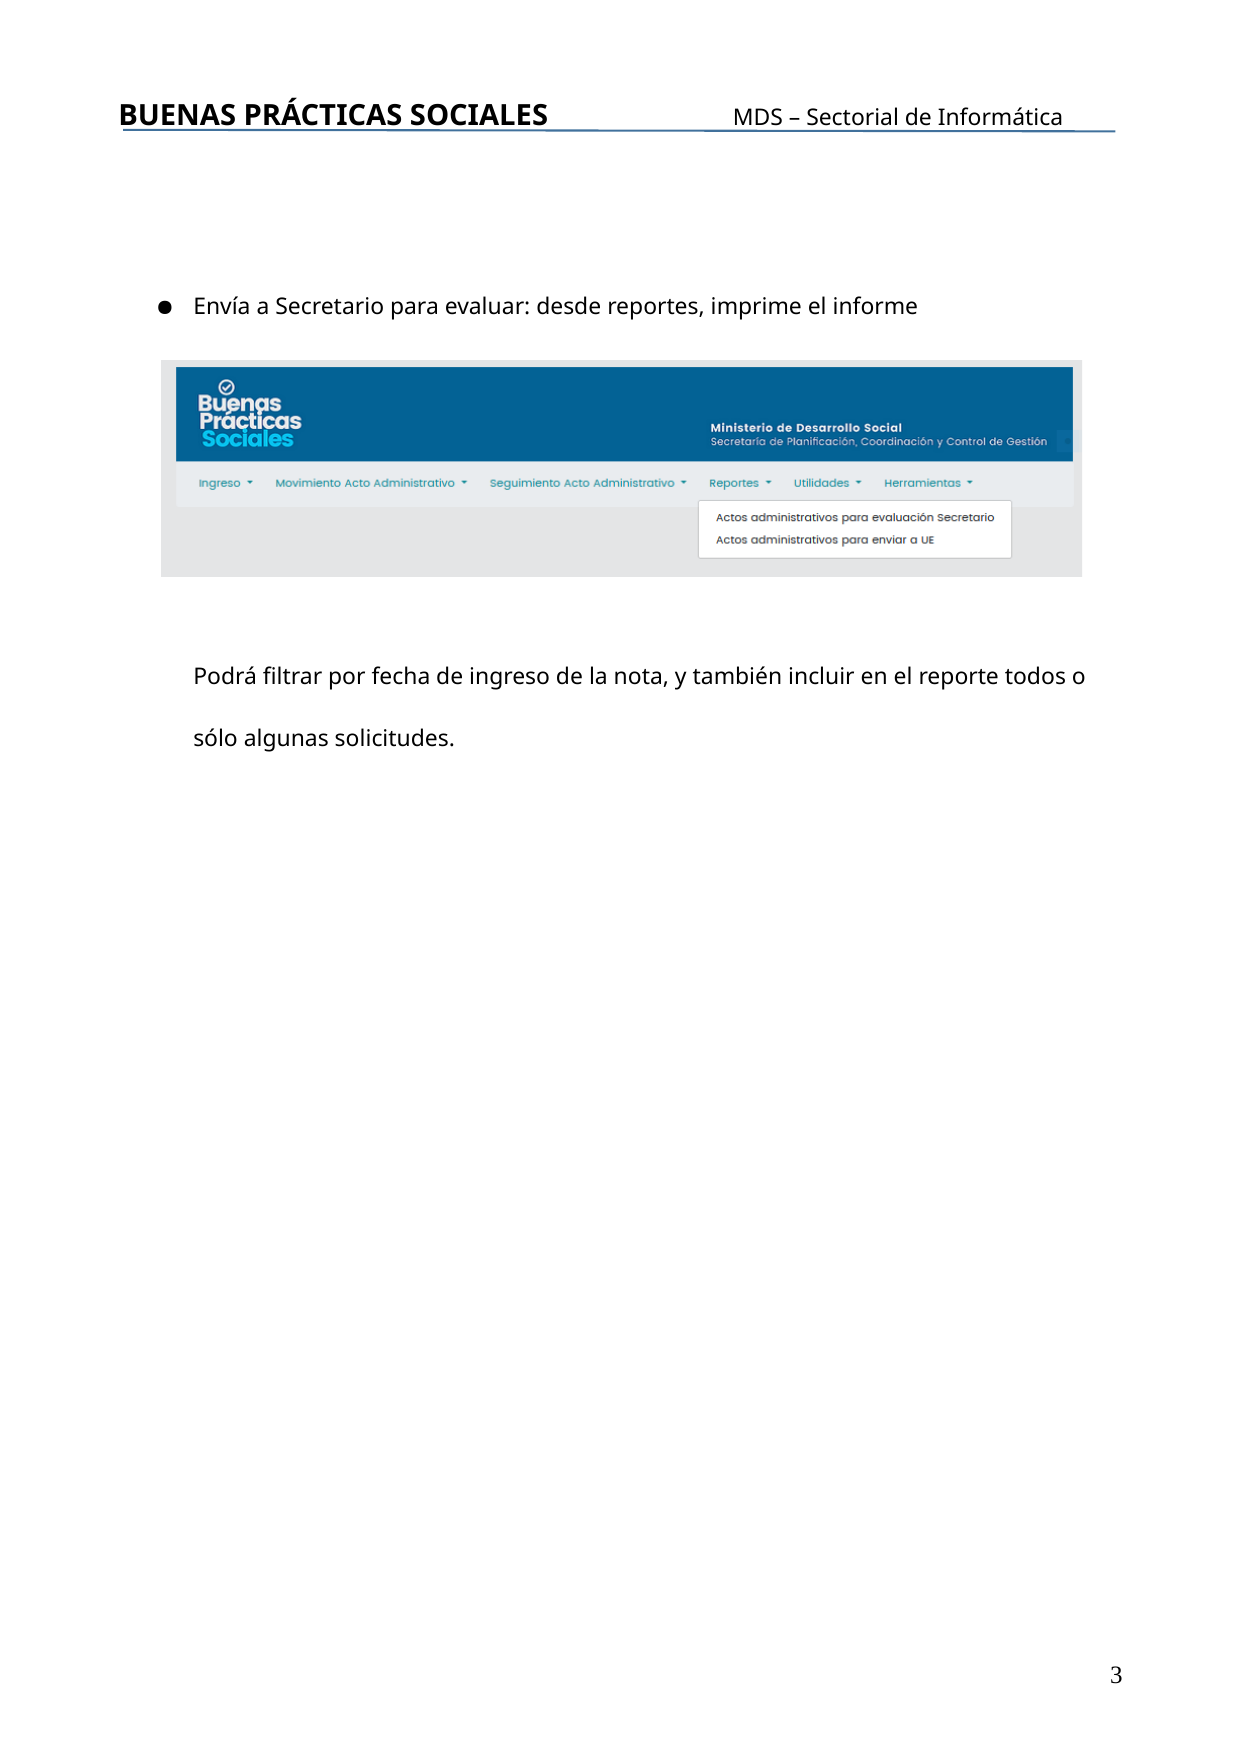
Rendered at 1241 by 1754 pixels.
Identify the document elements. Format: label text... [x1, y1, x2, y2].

picture [161, 360, 1083, 577]
list Envía a Secretario para evaluar: desde reportes, imprime el informe [156, 290, 1122, 321]
text Podrá filtrar por fecha de ingreso de la nota, y también incluir en el reporte todos o sólo algunas solicitudes. [193, 660, 1122, 753]
